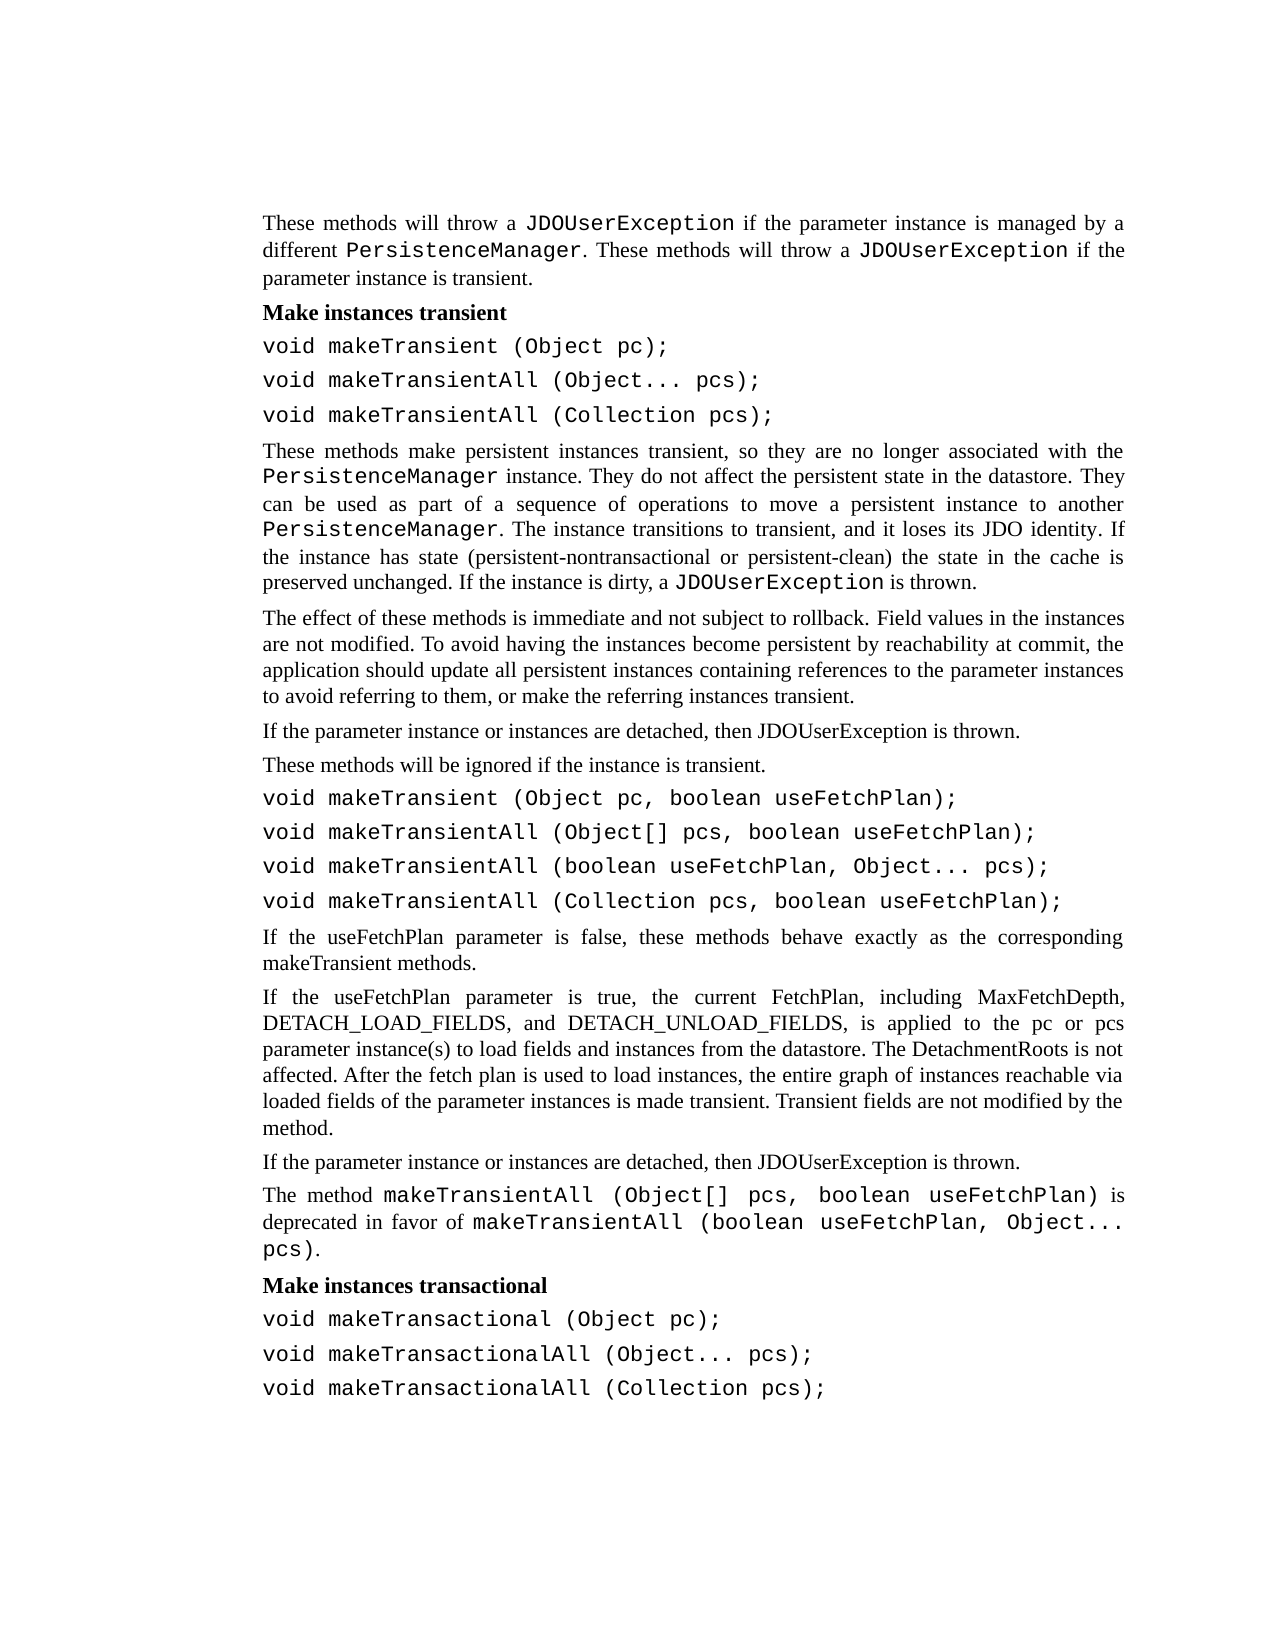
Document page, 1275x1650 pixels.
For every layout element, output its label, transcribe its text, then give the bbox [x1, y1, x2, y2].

text void makeTransientAll (boolean useFetchPlan, Object... pcs); [262, 854, 1125, 880]
text If the useFetchPlan parameter is true, the current FetchPlan, including MaxFetchDepth, DETACH_LOAD_FIELDS, and DETACH_UNLOAD_FIELDS, is applied to the pc or pcs parameter instance(s) to load fields and instances from the datastore. The DetachmentRoots is not affected. After the fetch plan is used to load instances, the entire graph of instances reachable via loaded fields of the parameter instances is made transient. Transient fields are not modified by the method. [262, 983, 1125, 1140]
text The method makeTransientAll (Object[] pcs, boolean useFetchPlan) is deprecated in favor of makeTransientAll (boolean useFetchPlan, Object... pcs). [262, 1182, 1125, 1263]
subtitle Make instances transactional [150, 1272, 1125, 1299]
text void makeTransientAll (Object... pcs); [262, 368, 1125, 394]
text If the useFetchPlan parameter is false, these methods behave exactly as the corresponding makeTransient methods. [262, 923, 1125, 975]
text void makeTransient (Object pc, boolean useFetchPlan); [262, 786, 1125, 812]
text A12.5.7-11 [These methods will throw a JDOUserException if the parameter instance is managed by a different PersistenceManager]. A12.5.7-12 [These methods will throw a JDOUserException if the parameter instance is transient.] [262, 210, 1125, 290]
text void makeTransientAll (Object[] pcs, boolean useFetchPlan); [262, 820, 1125, 846]
text void makeTransientAll (Collection pcs, boolean useFetchPlan); [262, 889, 1125, 915]
text void makeTransientAll (Collection pcs); [262, 402, 1125, 428]
text A12.5.7-13 [These methods make persistent instances transient, so they are no longer associated with the PersistenceManager instance. They do not affect the persistent state in the datastore.] They can be used as part of a sequence of operations to move a persistent instance to another PersistenceManager. A12.5.7-14 [The instance transitions to transient, and it loses its JDO identity.] A12.5.7-15 [If the instance has state (persistent-nontransactional or persistent-clean) the state in the cache is preserved unchanged.] A12.5.7-16 [If the instance is dirty, a JDOUserException is thrown.] [262, 437, 1125, 596]
text If the parameter instance or instances are detached, then JDOUserException is thrown. [262, 1148, 1125, 1174]
text If the parameter instance or instances are detached, then JDOUserException is thrown. [262, 717, 1125, 743]
text void makeTransactionalAll (Collection pcs); [262, 1376, 1125, 1402]
text void makeTransactional (Object pc); [262, 1307, 1125, 1333]
subtitle Make instances transient [150, 298, 1125, 325]
text A12.5.7-19 [These methods will be ignored if the instance is transient.] [262, 751, 1125, 777]
text A12.5.7-17 [The effect of these methods is immediate and not subject to rollback.] A12.5.7-18 [Field values in the instances are not modified.] To avoid having the instances become persistent by reachability at commit, the application should update all persistent instances containing references to the parameter instances to avoid referring to them, or make the referring instances transient. [262, 604, 1125, 708]
text void makeTransient (Object pc); [262, 334, 1125, 360]
text void makeTransactionalAll (Object... pcs); [262, 1341, 1125, 1367]
